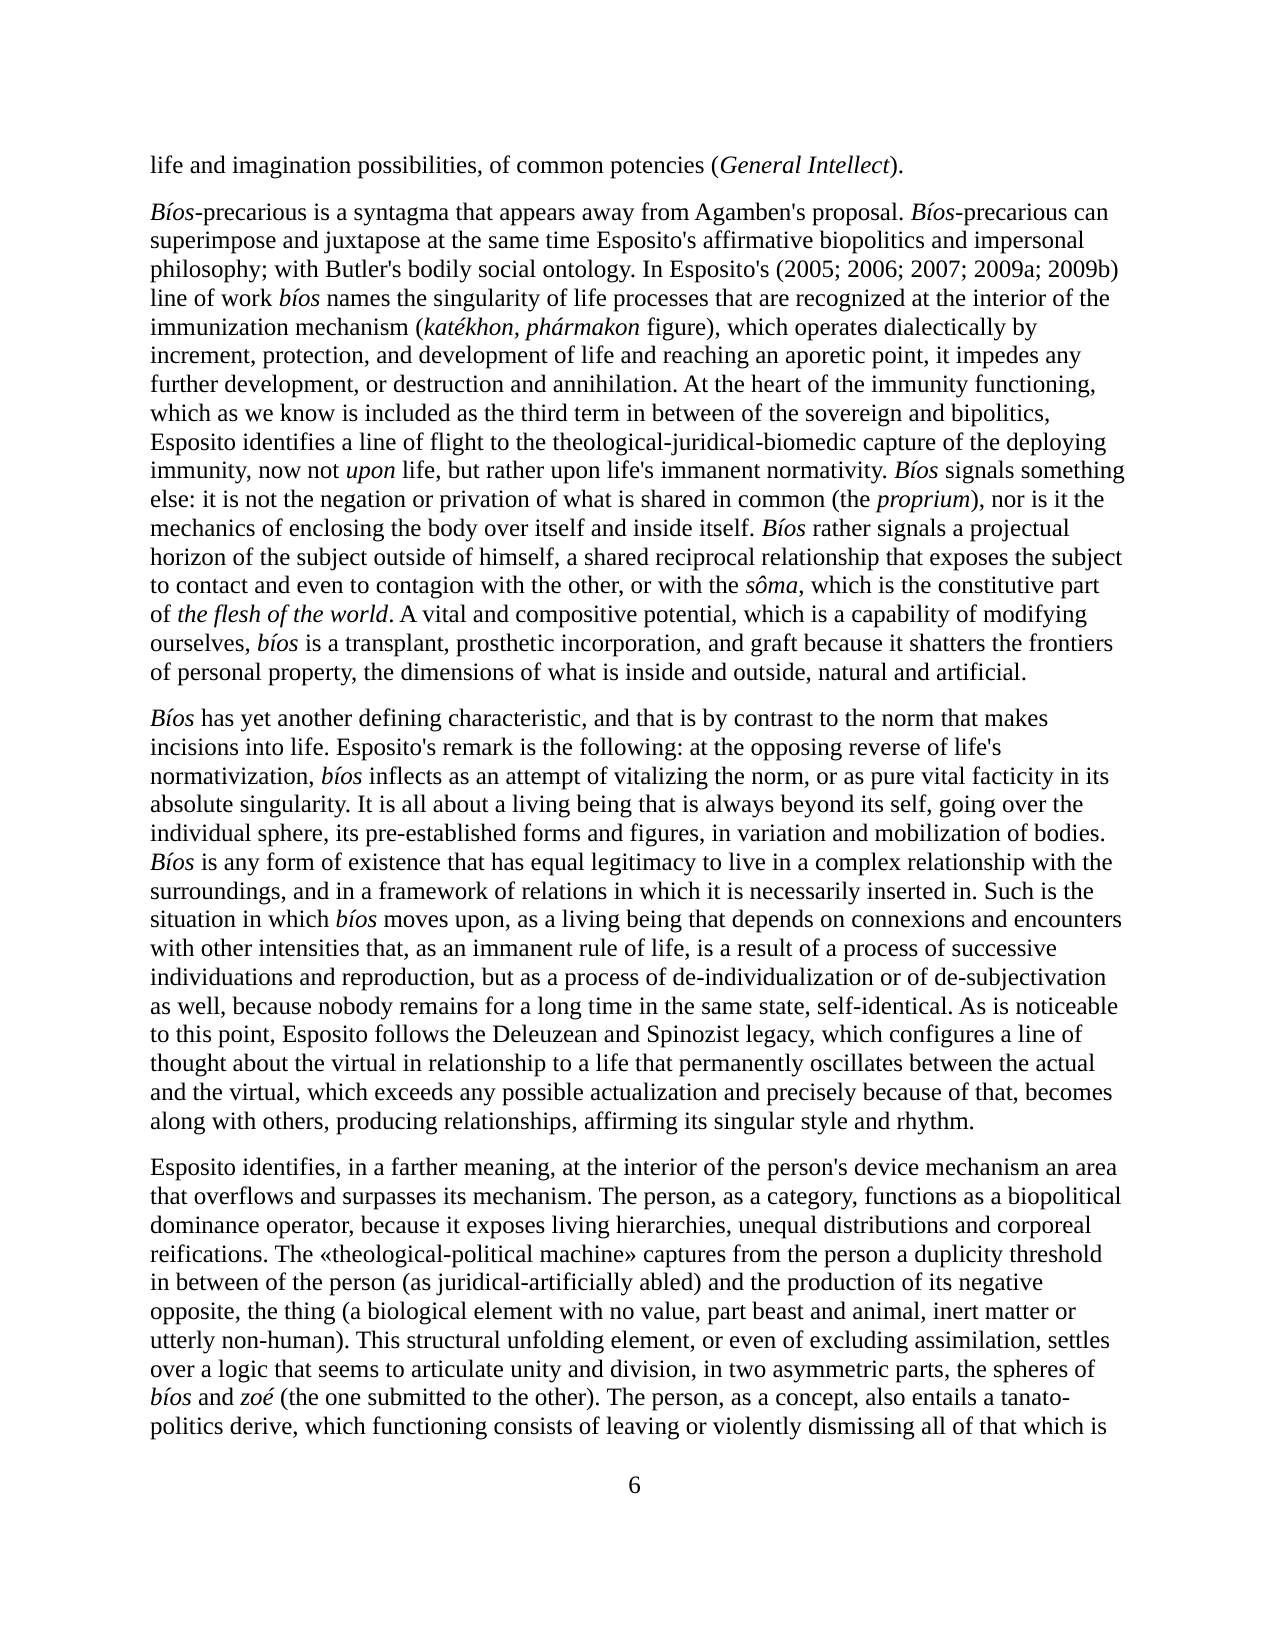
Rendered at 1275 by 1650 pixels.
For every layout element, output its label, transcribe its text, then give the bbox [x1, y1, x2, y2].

text life and imagination possibilities, of common potencies (General Intellect). [150, 150, 1125, 179]
text Bíos has yet another defining characteristic, and that is by contrast to the norm that makes incisions into life. Esposito's remark is the following: at the opposing reverse of life's normativization, bíos inflects as an attempt of vitalizing the norm, or as pure vital facticity in its absolute singularity. It is all about a living being that is always beyond its self, going over the individual sphere, its pre-established forms and figures, in variation and mobilization of bodies. Bíos is any form of existence that has equal legitimacy to live in a complex relationship with the surroundings, and in a framework of relations in which it is necessarily inserted in. Such is the situation in which bíos moves upon, as a living being that depends on connexions and encounters with other intensities that, as an immanent rule of life, is a result of a process of successive individuations and reproduction, but as a process of de-individualization or of de-subjectivation as well, because nobody remains for a long time in the same state, self-identical. As is noticeable to this point, Esposito follows the Deleuzean and Spinozist legacy, which configures a line of thought about the virtual in relationship to a life that permanently oscillates between the actual and the virtual, which exceeds any possible actualization and precisely because of that, becomes along with others, producing relationships, affirming its singular style and rhythm. [150, 703, 1125, 1134]
text Esposito identifies, in a farther meaning, at the interior of the person's device mechanism an area that overflows and surpasses its mechanism. The person, as a category, functions as a biopolitical dominance operator, because it exposes living hierarchies, unequal distributions and corporeal reifications. The «theological-political machine» captures from the person a duplicity threshold in between of the person (as juridical-artificially abled) and the production of its negative opposite, the thing (a biological element with no value, part beast and animal, inert matter or utterly non-human). This structural unfolding element, or even of excluding assimilation, settles over a logic that seems to articulate unity and division, in two asymmetric parts, the spheres of bíos and zoé (the one submitted to the other). The person, as a concept, also entails a tanato-politics derive, which functioning consists of leaving or violently dismissing all of that which is [150, 1152, 1125, 1440]
text Bíos-precarious is a syntagma that appears away from Agamben's proposal. Bíos-precarious can superimpose and juxtapose at the same time Esposito's affirmative biopolitics and impersonal philosophy; with Butler's bodily social ontology. In Esposito's (2005; 2006; 2007; 2009a; 2009b) line of work bíos names the singularity of life processes that are recognized at the interior of the immunization mechanism (katékhon, phármakon figure), which operates dialectically by increment, protection, and development of life and reaching an aporetic point, it impedes any further development, or destruction and annihilation. At the heart of the immunity functioning, which as we know is included as the third term in between of the sovereign and bipolitics, Esposito identifies a line of flight to the theological-juridical-biomedic capture of the deploying immunity, now not upon life, but rather upon life's immanent normativity. Bíos signals something else: it is not the negation or privation of what is shared in common (the proprium), nor is it the mechanics of enclosing the body over itself and inside itself. Bíos rather signals a projectual horizon of the subject outside of himself, a shared reciprocal relationship that exposes the subject to contact and even to contagion with the other, or with the sôma, which is the constitutive part of the flesh of the world. A vital and compositive potential, which is a capability of modifying ourselves, bíos is a transplant, prosthetic incorporation, and graft because it shatters the frontiers of personal property, the dimensions of what is inside and outside, natural and artificial. [150, 197, 1125, 685]
